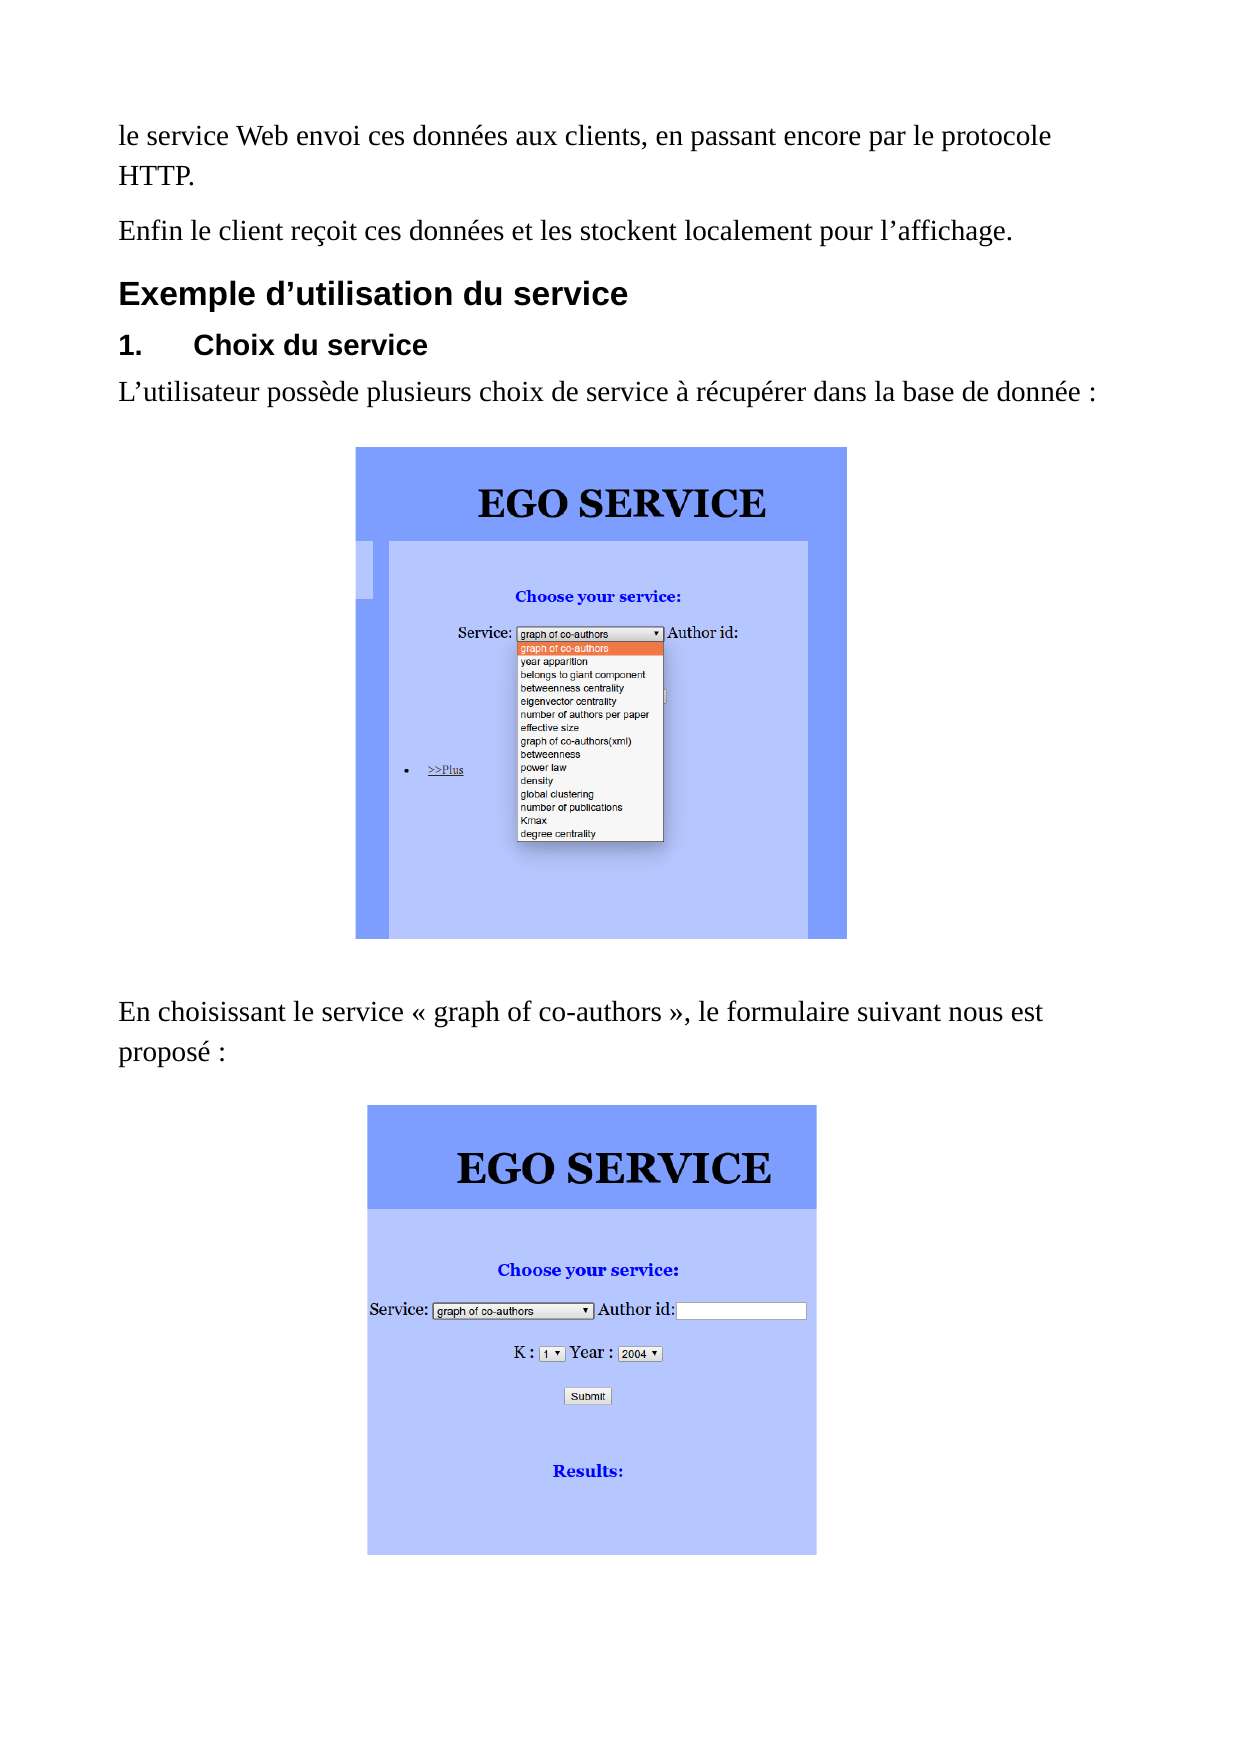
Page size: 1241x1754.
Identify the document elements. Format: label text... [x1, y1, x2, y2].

picture [367, 1105, 817, 1555]
text Enfin le client reçoit ces données et les stockent localement pour l’affichage. [118, 213, 1122, 247]
text le service Web envoi ces données aux clients, en passant encore par le protocole HTTP. [118, 118, 1122, 192]
subtitle Exemple d’utilisation du service [118, 274, 1122, 313]
text En choisissant le service « graph of co-authors », le formulaire suivant nous est proposé : [118, 994, 1122, 1067]
text L’utilisateur possède plusieurs choix de service à récupérer dans la base de donnée : [118, 374, 1122, 407]
picture [355, 447, 847, 939]
subtitle Choix du service [118, 327, 1122, 361]
